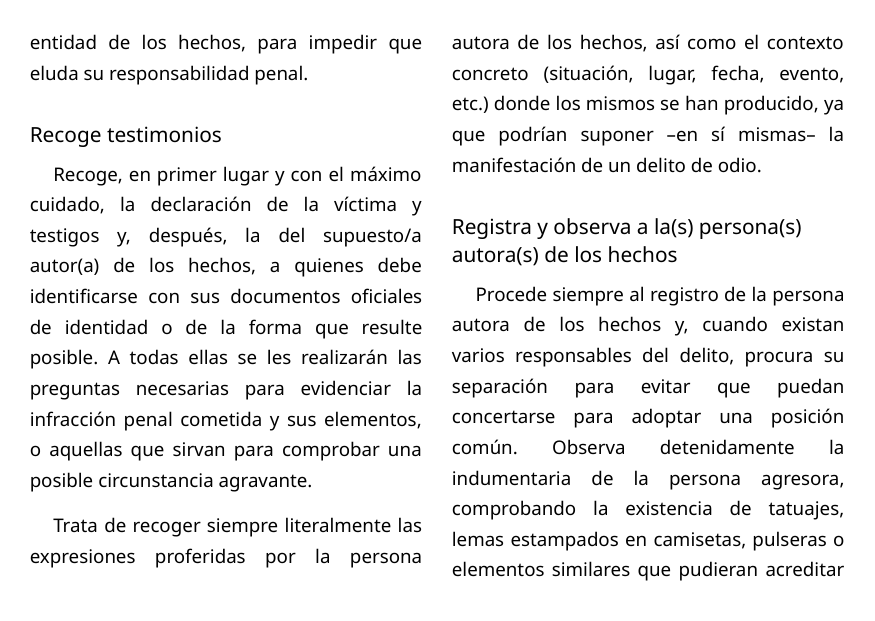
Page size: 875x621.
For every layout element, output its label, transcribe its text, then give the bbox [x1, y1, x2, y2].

subtitle Registra y observa a la(s) persona(s) autora(s) de los hechos [452, 212, 844, 269]
text Procede siempre al registro de la persona autora de los hechos y, cuando existan varios responsables del delito, procura su separación para evitar que puedan concertarse para adoptar una posición común. Observa detenidamente la indumentaria de la persona agresora, comprobando la existencia de tatuajes, lemas estampados en camisetas, pulseras o elementos similares que pudieran acreditar [452, 281, 844, 582]
text autora de los hechos, así como el contexto concreto (situación, lugar, fecha, evento, etc.) donde los mismos se han producido, ya que podrían suponer –en sí mismas– la manifestación de un delito de odio. [452, 29, 844, 177]
text Trata de recoger siempre literalmente las expresiones proferidas por la persona [29, 512, 422, 568]
text Recoge, en primer lugar y con el máximo cuidado, la declaración de la víctima y testigos y, después, la del supuesto/a autor(a) de los hechos, a quienes debe identificarse con sus documentos oficiales de identidad o de la forma que resulte posible. A todas ellas se les realizarán las preguntas necesarias para evidenciar la infracción penal cometida y sus elementos, o aquellas que sirvan para comprobar una posible circunstancia agravante. [29, 161, 422, 493]
subtitle Recoge testimonios [29, 120, 422, 148]
text entidad de los hechos, para impedir que eluda su responsabilidad penal. [29, 29, 422, 86]
